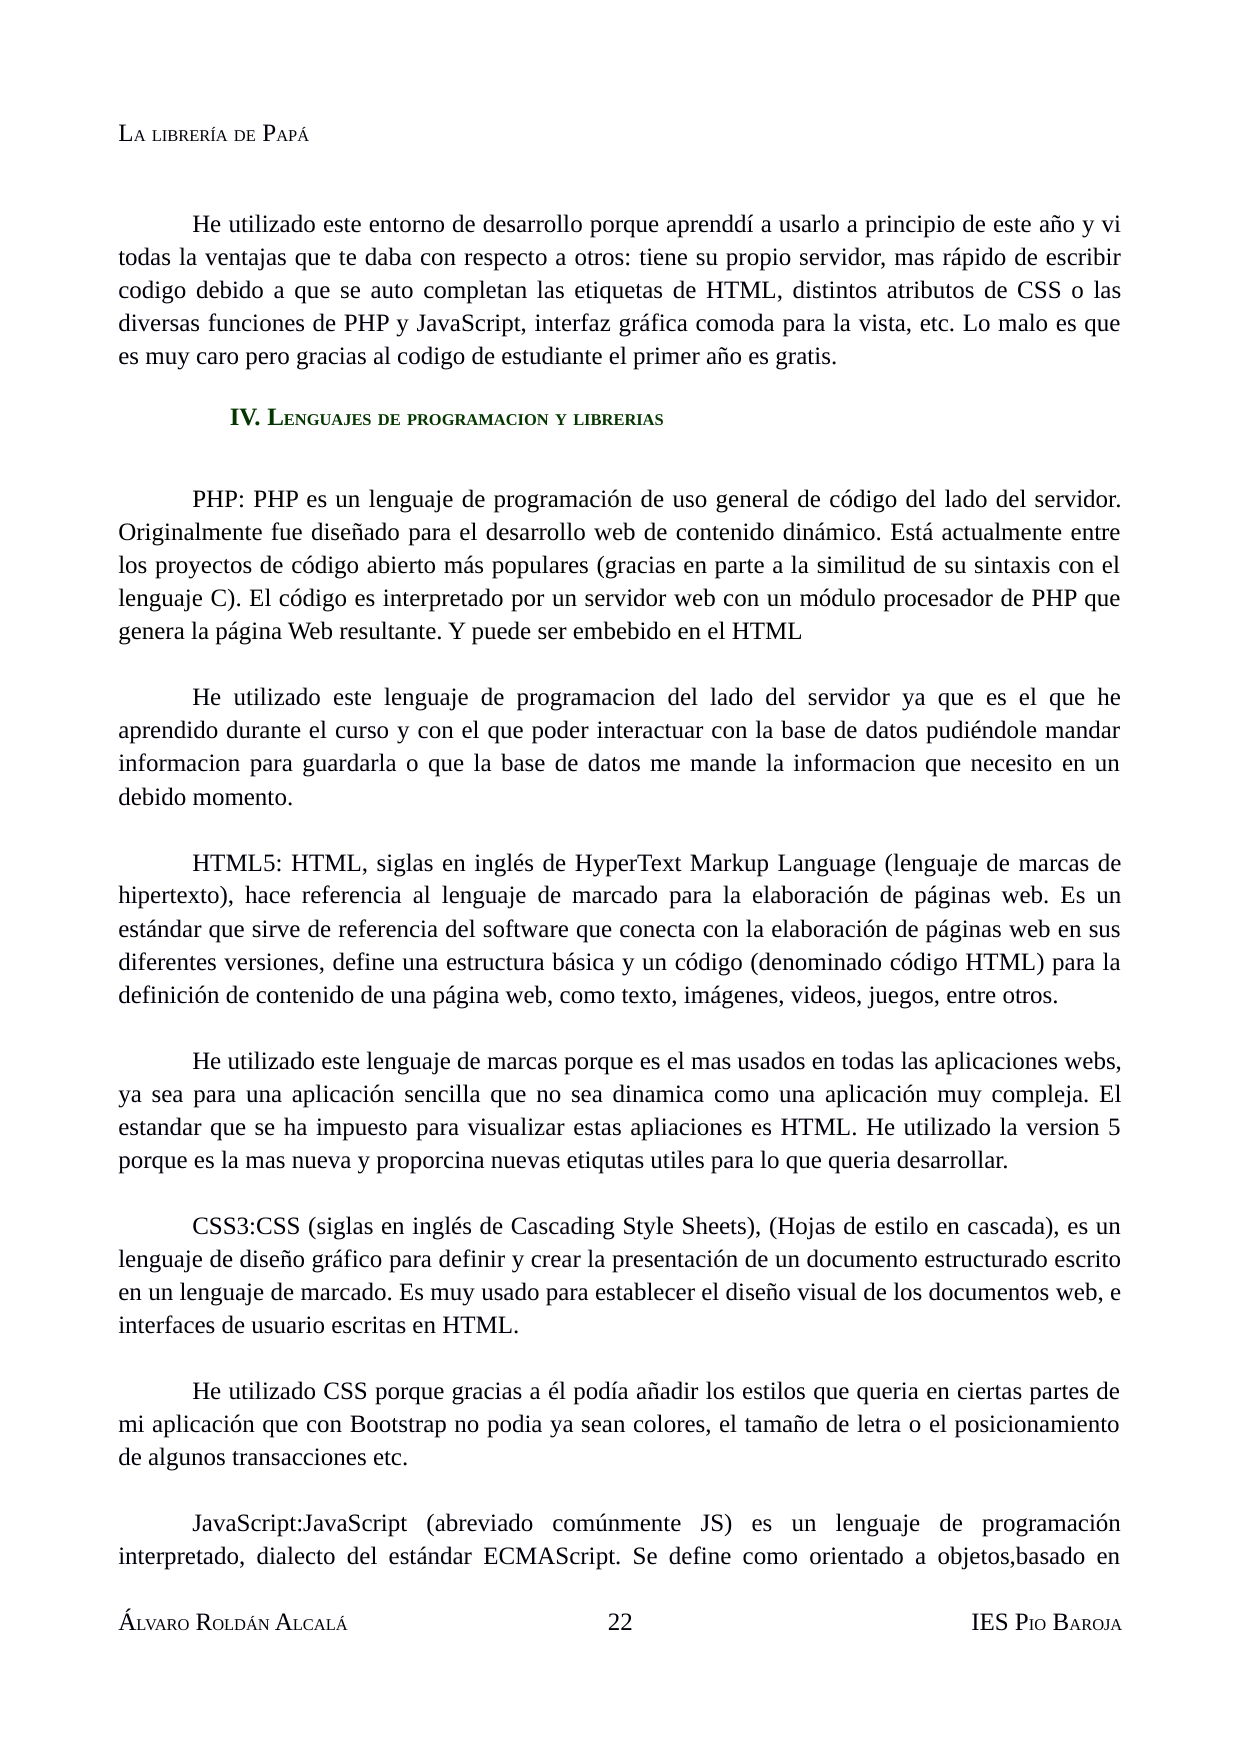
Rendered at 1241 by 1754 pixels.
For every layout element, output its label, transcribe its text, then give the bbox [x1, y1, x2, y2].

subtitle Lenguajes de programacion y librerias [229, 402, 1122, 431]
text He utilizado CSS porque gracias a él podía añadir los estilos que queria en ciertas partes de mi aplicación que con Bootstrap no podia ya sean colores, el tamaño de letra o el posicionamiento de algunos transacciones etc. [118, 1376, 1122, 1471]
text JavaScript:JavaScript (abreviado comúnmente JS) es un lenguaje de programación interpretado, dialecto del estándar ECMAScript. Se define como orientado a objetos,basado en [118, 1508, 1122, 1570]
text He utilizado este lenguaje de marcas porque es el mas usados en todas las aplicaciones webs, ya sea para una aplicación sencilla que no sea dinamica como una aplicación muy compleja. El estandar que se ha impuesto para visualizar estas apliaciones es HTML. He utilizado la version 5 porque es la mas nueva y proporcina nuevas etiqutas utiles para lo que queria desarrollar. [118, 1046, 1122, 1173]
text CSS3:CSS (siglas en inglés de Cascading Style Sheets), (Hojas de estilo en cascada), es un lenguaje de diseño gráfico para definir y crear la presentación de un documento estructurado escrito en un lenguaje de marcado. Es muy usado para establecer el diseño visual de los documentos web, e interfaces de usuario escritas en HTML. [118, 1211, 1122, 1339]
text PHP: PHP es un lenguaje de programación de uso general de código del lado del servidor. Originalmente fue diseñado para el desarrollo web de contenido dinámico. Está actualmente entre los proyectos de código abierto más populares (gracias en parte a la similitud de su sintaxis con el lenguaje C). El código es interpretado por un servidor web con un módulo procesador de PHP que genera la página Web resultante. Y puede ser embebido en el HTML [118, 484, 1122, 645]
text He utilizado este lenguaje de programacion del lado del servidor ya que es el que he aprendido durante el curso y con el que poder interactuar con la base de datos pudiéndole mandar informacion para guardarla o que la base de datos me mande la informacion que necesito en un debido momento. [118, 682, 1122, 810]
text He utilizado este entorno de desarrollo porque aprenddí a usarlo a principio de este año y vi todas la ventajas que te daba con respecto a otros: tiene su propio servidor, mas rápido de escribir codigo debido a que se auto completan las etiquetas de HTML, distintos atributos de CSS o las diversas funciones de PHP y JavaScript, interfaz gráfica comoda para la vista, etc. Lo malo es que es muy caro pero gracias al codigo de estudiante el primer año es gratis. [118, 209, 1122, 370]
text HTML5: HTML, siglas en inglés de HyperText Markup Language (lenguaje de marcas de hipertexto), hace referencia al lenguaje de marcado para la elaboración de páginas web. Es un estándar que sirve de referencia del software que conecta con la elaboración de páginas web en sus diferentes versiones, define una estructura básica y un código (denominado código HTML) para la definición de contenido de una página web, como texto, imágenes, videos, juegos, entre otros. [118, 848, 1122, 1008]
